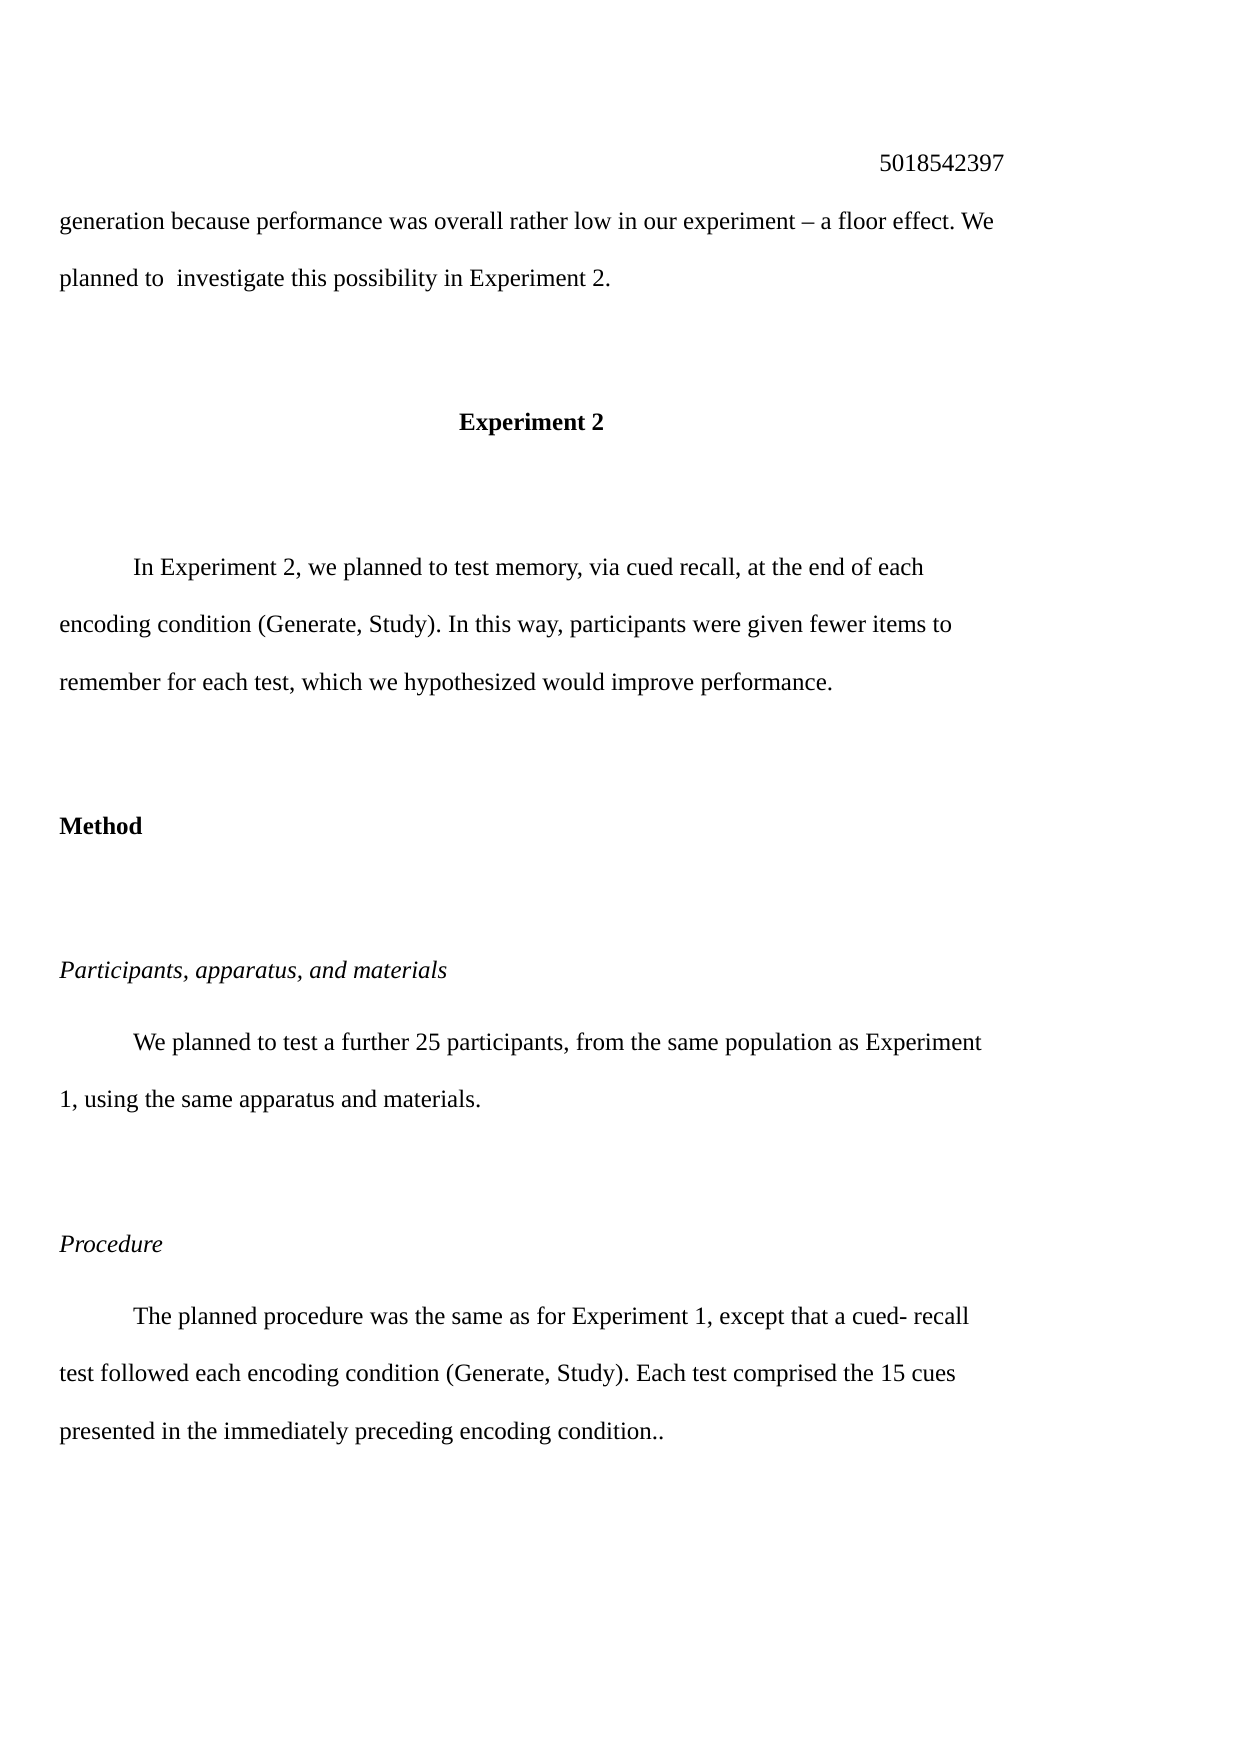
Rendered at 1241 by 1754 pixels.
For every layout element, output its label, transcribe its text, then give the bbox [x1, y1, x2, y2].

text In Experiment 2, we planned to test memory, via cued recall, at the end of each encoding condition (Generate, Study). In this way, participants were given fewer items to remember for each test, which we hypothesized would improve performance. [59, 552, 1004, 695]
text generation because performance was overall rather low in our experiment – a floor effect. We planned to investigate this possibility in Experiment 2. [59, 206, 1004, 292]
text The planned procedure was the same as for Experiment 1, except that a cued- recall test followed each encoding condition (Generate, Study). Each test comprised the 15 cues presented in the immediately preceding encoding condition.. [59, 1301, 1004, 1444]
text Experiment 2 [59, 407, 1004, 436]
text Participants, apparatus, and materials [59, 955, 1004, 984]
text We planned to test a further 25 participants, from the same population as Experiment 1, using the same apparatus and materials. [59, 1027, 1004, 1113]
text Procedure [59, 1229, 1004, 1257]
text Method [59, 811, 1004, 839]
